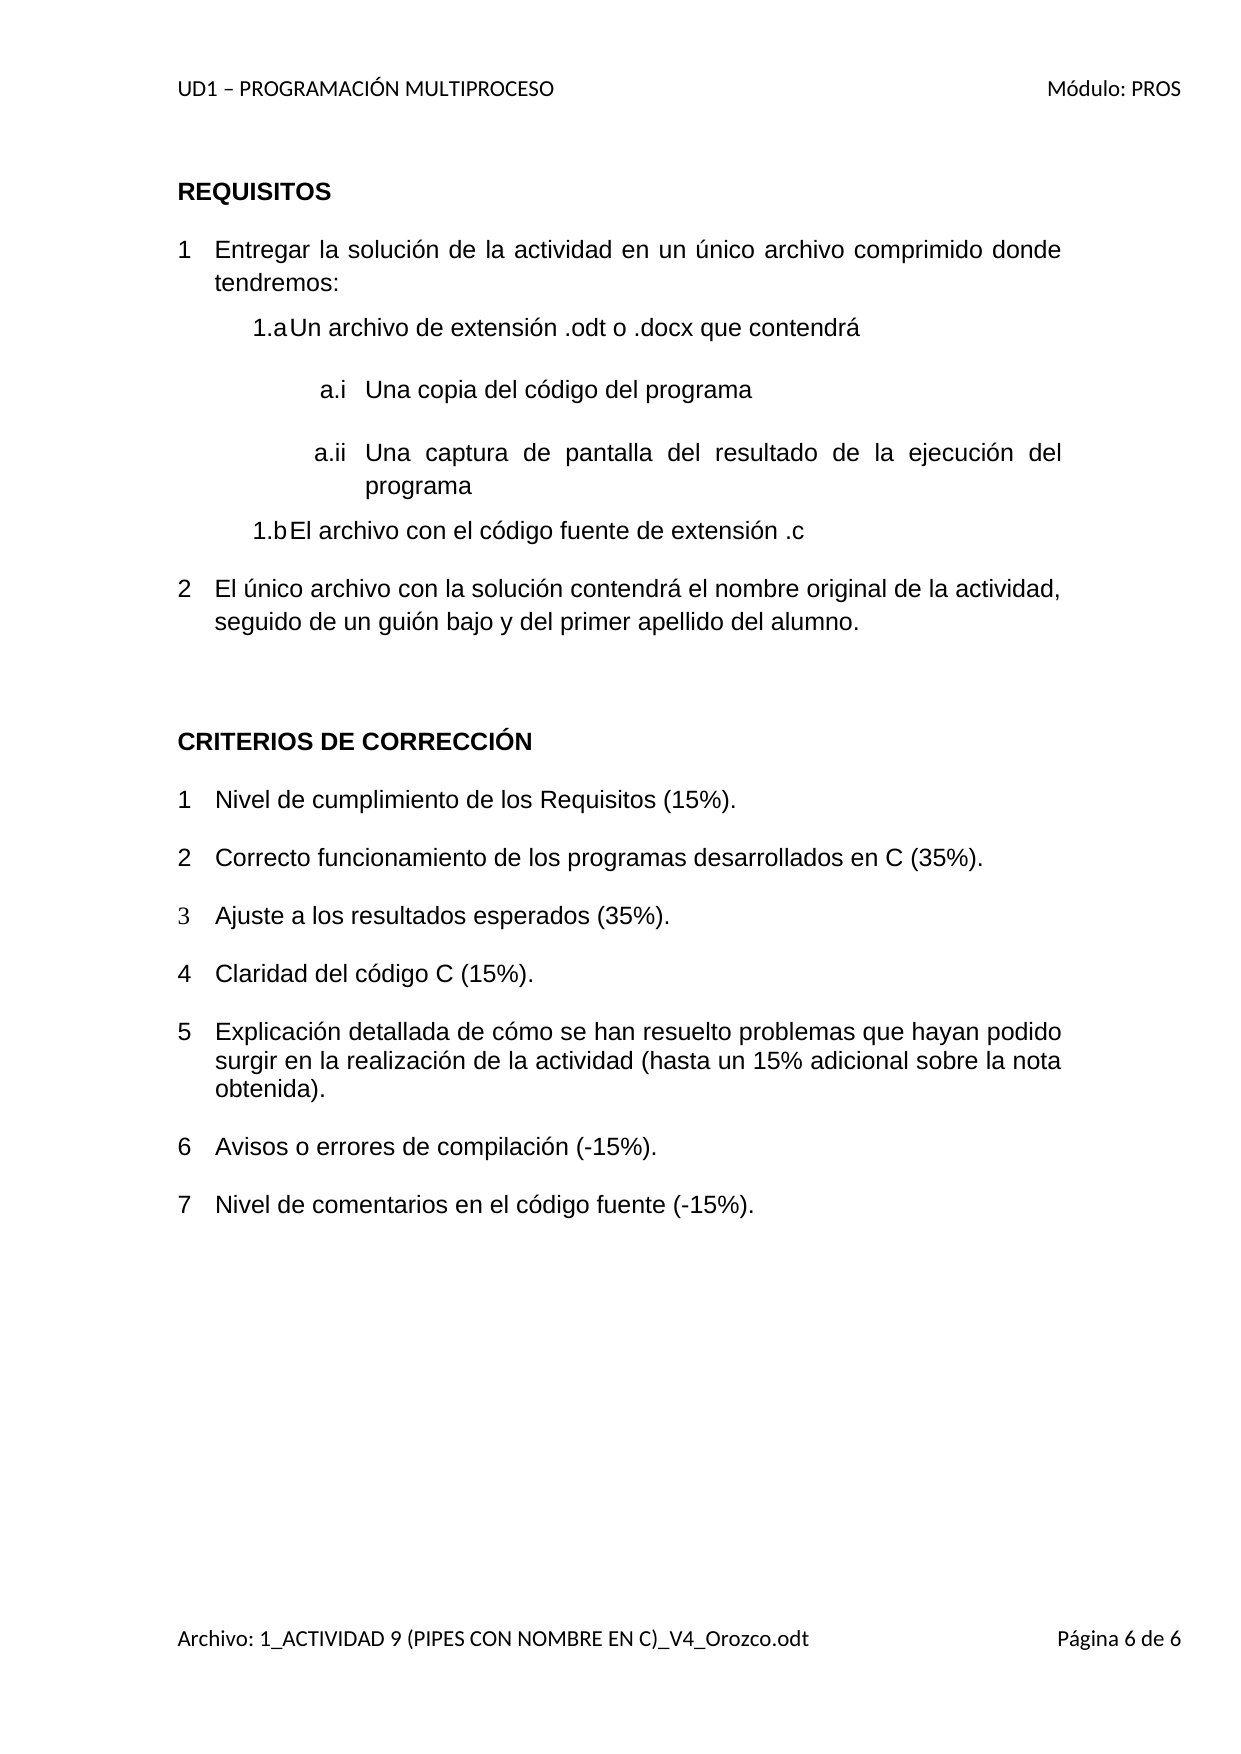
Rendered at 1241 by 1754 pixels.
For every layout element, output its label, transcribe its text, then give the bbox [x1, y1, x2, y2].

list Nivel de comentarios en el código fuente (-15%). [177, 1190, 1063, 1219]
list Nivel de cumplimiento de los Requisitos (15%). [177, 785, 1063, 814]
list Explicación detallada de cómo se han resuelto problemas que hayan podido surgir en la realización de la actividad (hasta un 15% adicional sobre la nota obtenida). [177, 1017, 1063, 1103]
list Una copia del código del programa [346, 375, 1063, 404]
text CRITERIOS DE CORRECCIÓN [177, 727, 1063, 756]
list Correcto funcionamiento de los programas desarrollados en C (35%). [177, 843, 1063, 872]
list El archivo con el código fuente de extensión .c [252, 516, 1063, 545]
list Un archivo de extensión .odt o .docx que contendrá [252, 313, 1063, 342]
list Claridad del código C (15%). [177, 959, 1063, 988]
list Entregar la solución de la actividad en un único archivo comprimido donde tendremos: [177, 235, 1063, 296]
list El único archivo con la solución contendrá el nombre original de la actividad, seguido de un guión bajo y del primer apellido del alumno. [177, 574, 1063, 636]
text REQUISITOS [177, 177, 1063, 206]
list Avisos o errores de compilación (-15%). [177, 1132, 1063, 1161]
list Una captura de pantalla del resultado de la ejecución del programa [346, 438, 1063, 499]
list Ajuste a los resultados esperados (35%). [177, 901, 1063, 930]
